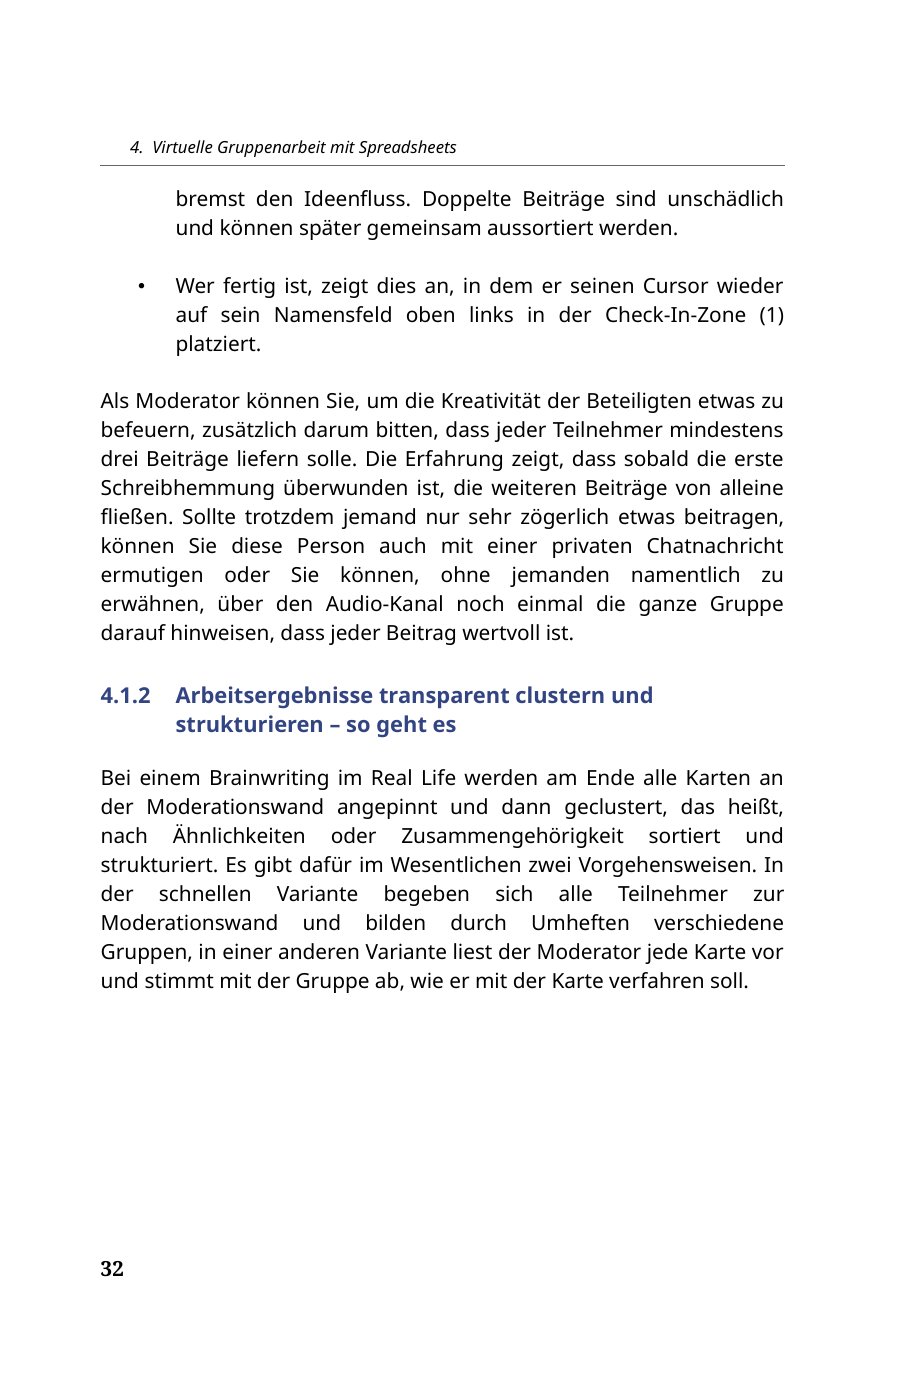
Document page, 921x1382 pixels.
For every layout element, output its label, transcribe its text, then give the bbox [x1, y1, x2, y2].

subtitle Arbeitsergebnisse transparent clustern und strukturieren – so geht es [100, 679, 785, 739]
list bremst den Ideenfluss. Doppelte Beiträge sind unschädlich und können später gemeinsam aussortiert werden. [138, 183, 785, 241]
text Als Moderator können Sie, um die Kreativität der Beteiligten etwas zu befeuern, zusätzlich darum bitten, dass jeder Teilnehmer mindestens drei Beiträge liefern solle. Die Erfahrung zeigt, dass sobald die erste Schreibhemmung überwunden ist, die weiteren Beiträge von alleine fließen. Sollte trotzdem jemand nur sehr zögerlich etwas beitragen, können Sie diese Person auch mit einer privaten Chatnachricht ermutigen oder Sie können, ohne jemanden namentlich zu erwähnen, über den Audio-Kanal noch einmal die ganze Gruppe darauf hinweisen, dass jeder Beitrag wertvoll ist. [100, 365, 785, 646]
list Wer fertig ist, zeigt dies an, in dem er seinen Cursor wieder auf sein Namensfeld oben links in der Check-In-Zone (1) platziert. [138, 249, 785, 357]
text Bei einem Brainwriting im Real Life werden am Ende alle Karten an der Moderationswand angepinnt und dann geclustert, das heißt, nach Ähnlichkeiten oder Zusammengehörigkeit sortiert und strukturiert. Es gibt dafür im Wesentlichen zwei Vorgehensweisen. In der schnellen Variante begeben sich alle Teilnehmer zur Moderationswand und bilden durch Umheften verschiedene Gruppen, in einer anderen Variante liest der Moderator jede Karte vor und stimmt mit der Gruppe ab, wie er mit der Karte verfahren soll. [100, 752, 785, 994]
